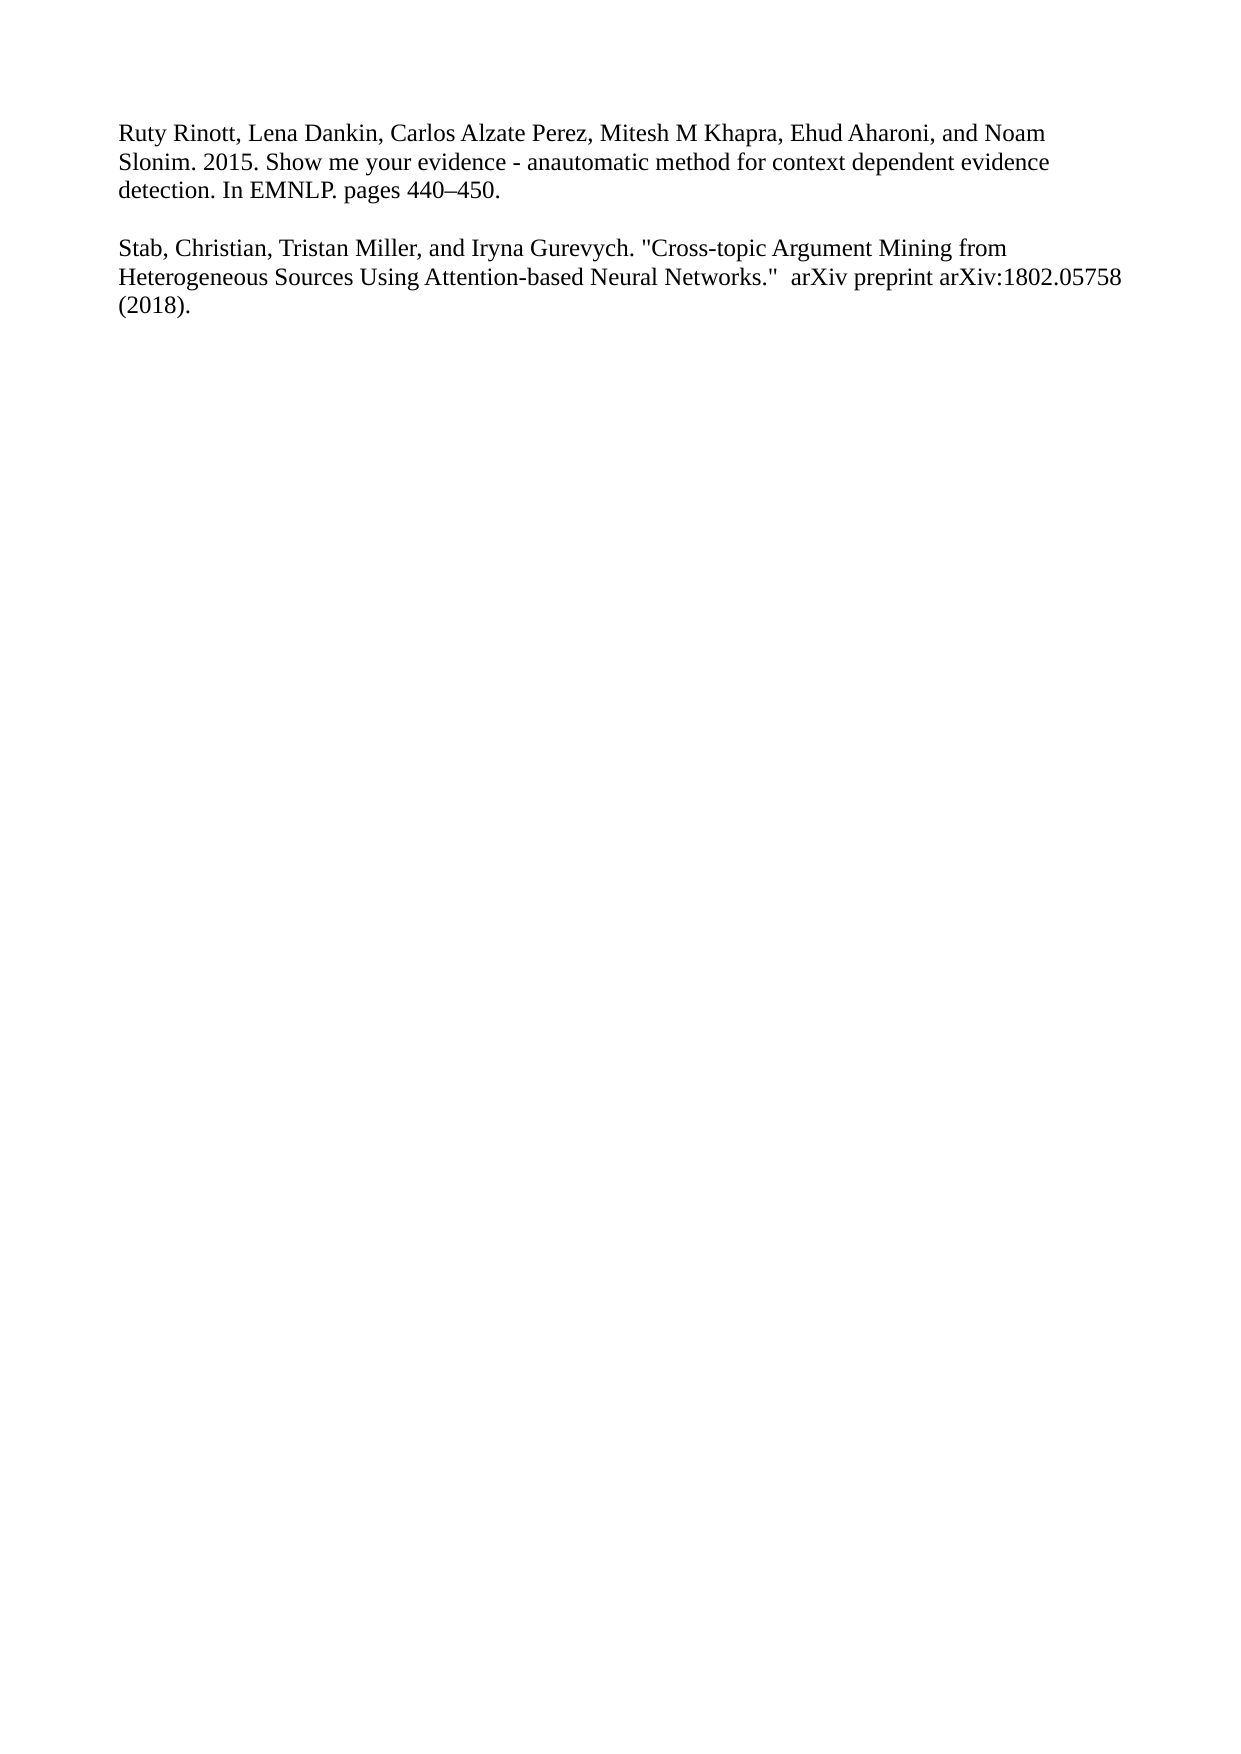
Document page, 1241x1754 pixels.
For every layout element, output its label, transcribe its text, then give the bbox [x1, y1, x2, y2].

text Stab, Christian, Tristan Miller, and Iryna Gurevych. "Cross-topic Argument Mining from Heterogeneous Sources Using Attention-based Neural Networks." ​ arXiv preprint arXiv:1802.05758 ​(2018). [118, 233, 1122, 319]
text Ruty Rinott, Lena Dankin, Carlos Alzate Perez, Mitesh M Khapra, Ehud Aharoni, and Noam Slonim. 2015. Show me your evidence - anautomatic method for context dependent evidence detection. In EMNLP. pages 440–450. [118, 118, 1122, 204]
